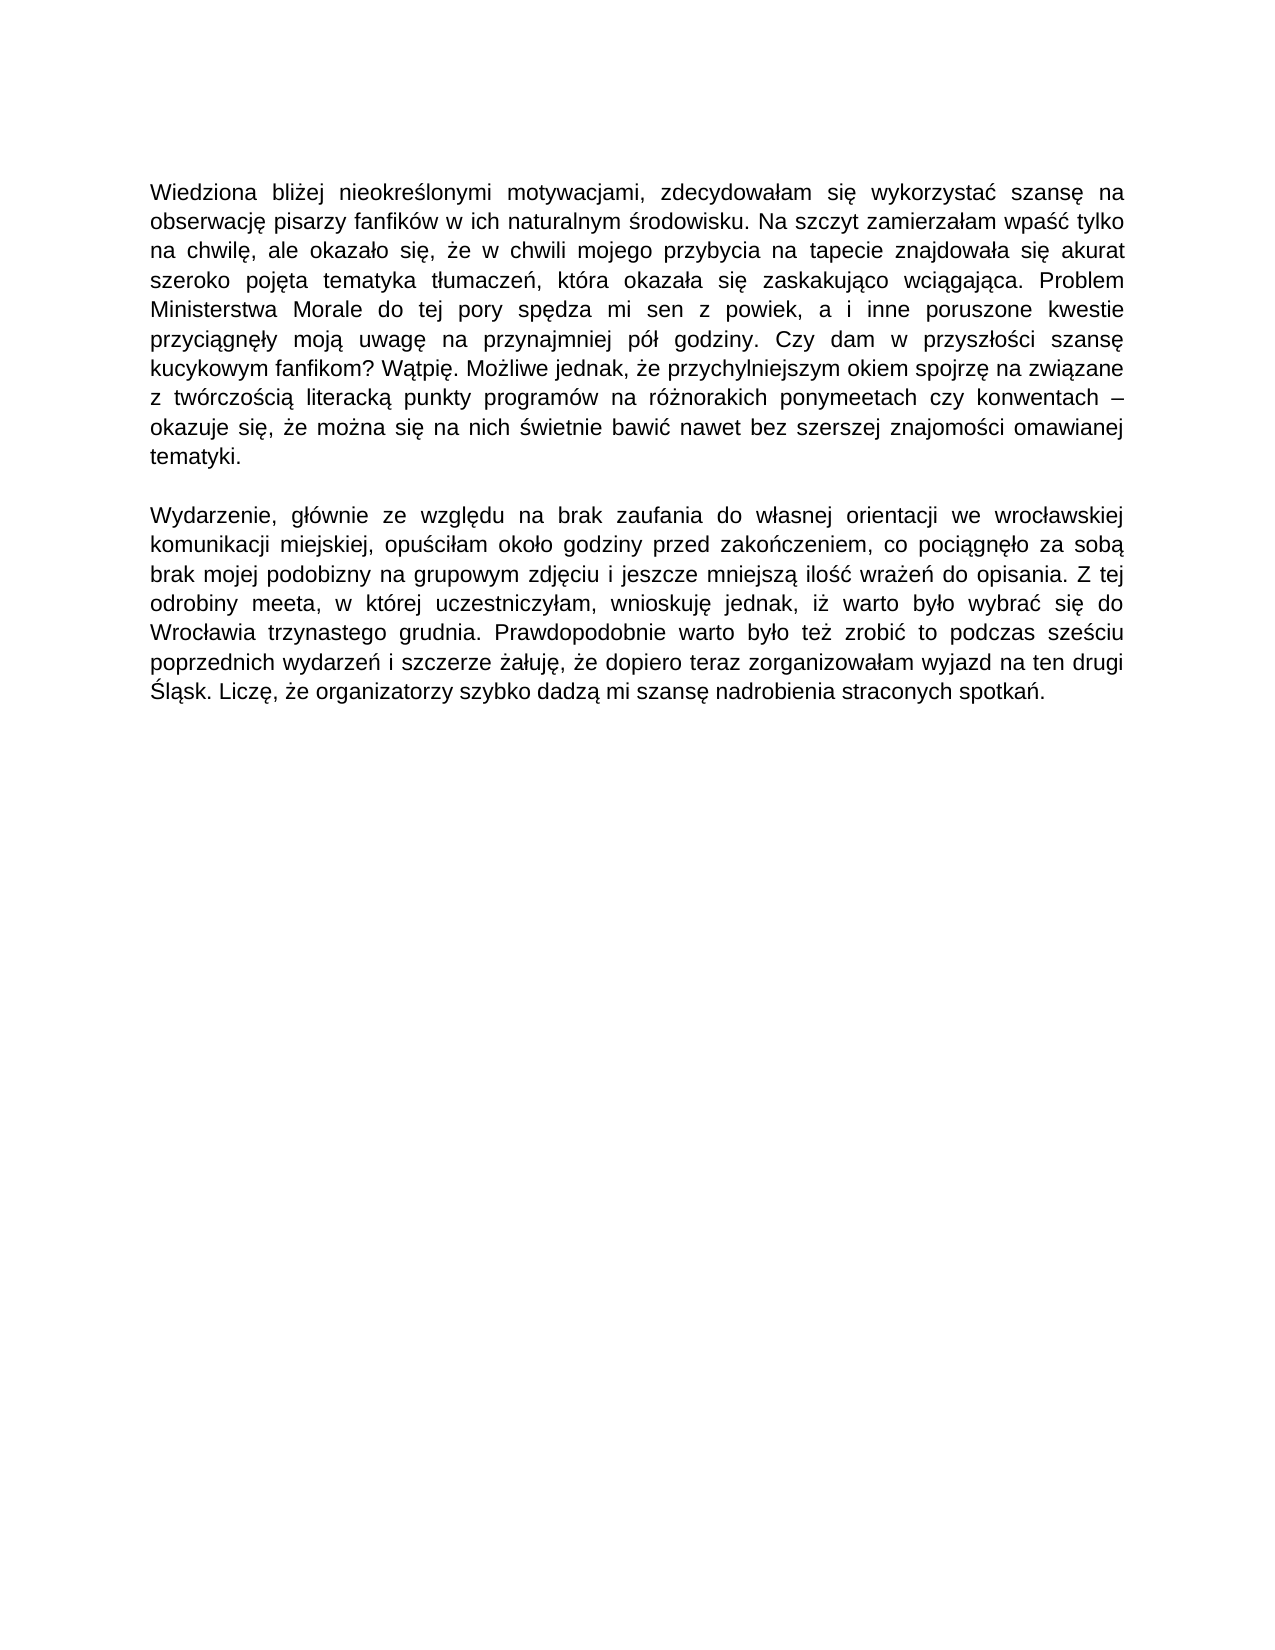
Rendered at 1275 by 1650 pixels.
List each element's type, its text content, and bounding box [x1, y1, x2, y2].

text Wydarzenie, głównie ze względu na brak zaufania do własnej orientacji we wrocławskiej komunikacji miejskiej, opuściłam około godziny przed zakończeniem, co pociągnęło za sobą brak mojej podobizny na grupowym zdjęciu i jeszcze mniejszą ilość wrażeń do opisania. Z tej odrobiny meeta, w której uczestniczyłam, wnioskuję jednak, iż warto było wybrać się do Wrocławia trzynastego grudnia. Prawdopodobnie warto było też zrobić to podczas sześciu poprzednich wydarzeń i szczerze żałuję, że dopiero teraz zorganizowałam wyjazd na ten drugi Śląsk. Liczę, że organizatorzy szybko dadzą mi szansę nadrobienia straconych spotkań. [150, 502, 1125, 704]
text Wiedziona bliżej nieokreślonymi motywacjami, zdecydowałam się wykorzystać szansę na obserwację pisarzy fanfików w ich naturalnym środowisku. Na szczyt zamierzałam wpaść tylko na chwilę, ale okazało się, że w chwili mojego przybycia na tapecie znajdowała się akurat szeroko pojęta tematyka tłumaczeń, która okazała się zaskakująco wciągająca. Problem Ministerstwa Morale do tej pory spędza mi sen z powiek, a i inne poruszone kwestie przyciągnęły moją uwagę na przynajmniej pół godziny. Czy dam w przyszłości szansę kucykowym fanfikom? Wątpię. Możliwe jednak, że przychylniejszym okiem spojrzę na związane z twórczością literacką punkty programów na różnorakich ponymeetach czy konwentach – okazuje się, że można się na nich świetnie bawić nawet bez szerszej znajomości omawianej tematyki. [150, 179, 1125, 469]
